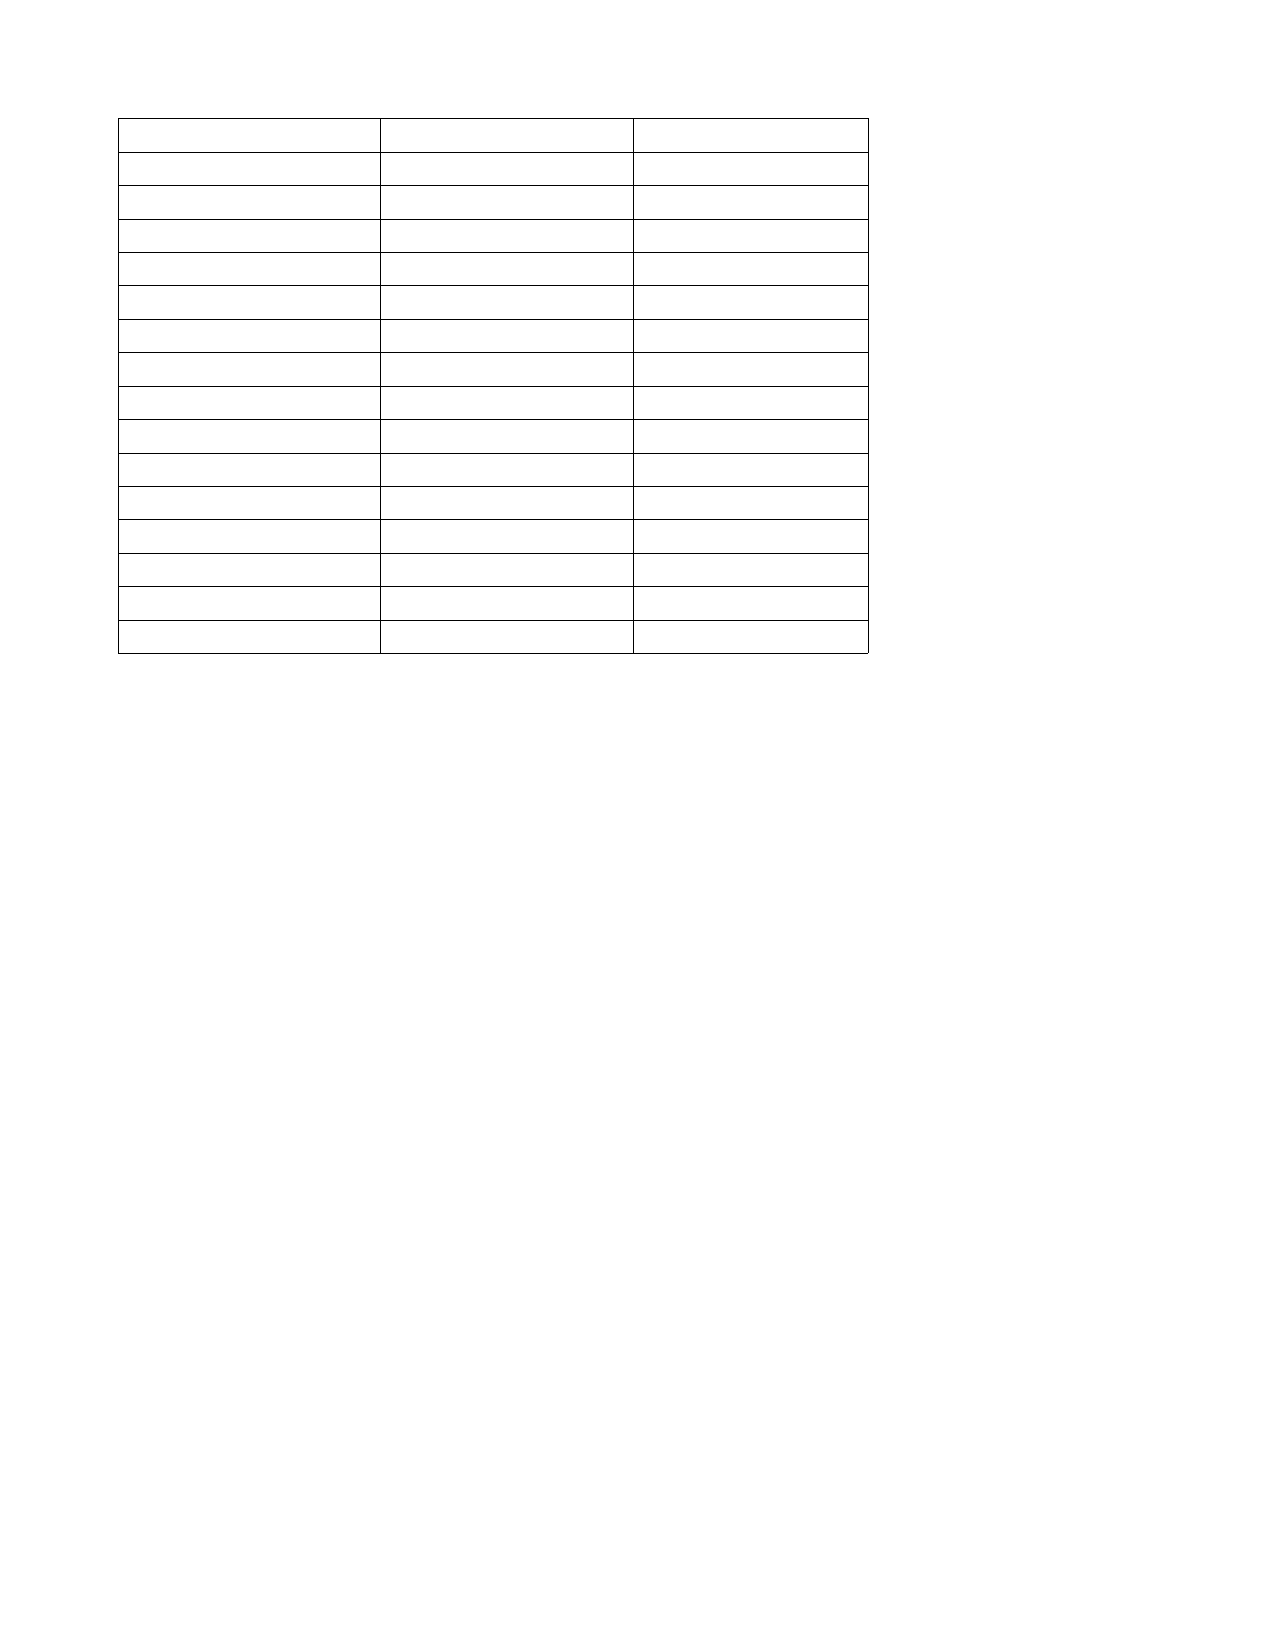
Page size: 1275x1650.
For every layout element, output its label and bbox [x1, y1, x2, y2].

table_cell [381, 587, 633, 620]
table_cell [119, 520, 380, 553]
table_cell [634, 487, 868, 519]
table_cell [634, 387, 868, 419]
table_cell [381, 119, 633, 152]
table_cell [634, 220, 868, 252]
table_cell [119, 554, 380, 586]
table_cell [381, 621, 633, 653]
table_cell [381, 420, 633, 452]
table_cell [119, 387, 380, 419]
table_cell [119, 320, 380, 352]
table_cell [381, 387, 633, 419]
table_cell [381, 554, 633, 586]
table_cell [634, 520, 868, 553]
table_cell [634, 286, 868, 319]
table_cell [119, 454, 380, 486]
table_cell [634, 186, 868, 218]
table_cell [381, 320, 633, 352]
table_cell [634, 454, 868, 486]
table_cell [634, 587, 868, 620]
table_cell [119, 353, 380, 386]
table_cell [634, 420, 868, 452]
table_cell [381, 286, 633, 319]
table_cell [119, 587, 380, 620]
table_cell [381, 454, 633, 486]
table_cell [381, 186, 633, 218]
table_cell [381, 520, 633, 553]
table_cell [634, 119, 868, 152]
table_cell [119, 621, 380, 653]
table_cell [634, 353, 868, 386]
table_cell [381, 253, 633, 285]
table_cell [119, 420, 380, 452]
table_cell [119, 186, 380, 218]
table_cell [634, 554, 868, 586]
table_cell [381, 353, 633, 386]
table_cell [119, 487, 380, 519]
table_cell [381, 220, 633, 252]
table_cell [634, 621, 868, 653]
table_cell [634, 320, 868, 352]
table_cell [119, 286, 380, 319]
table_cell [381, 487, 633, 519]
table_cell [634, 153, 868, 185]
table_cell [119, 153, 380, 185]
table_cell [119, 220, 380, 252]
table_cell [634, 253, 868, 285]
table_cell [119, 253, 380, 285]
table_cell [381, 153, 633, 185]
table_cell [119, 119, 380, 152]
